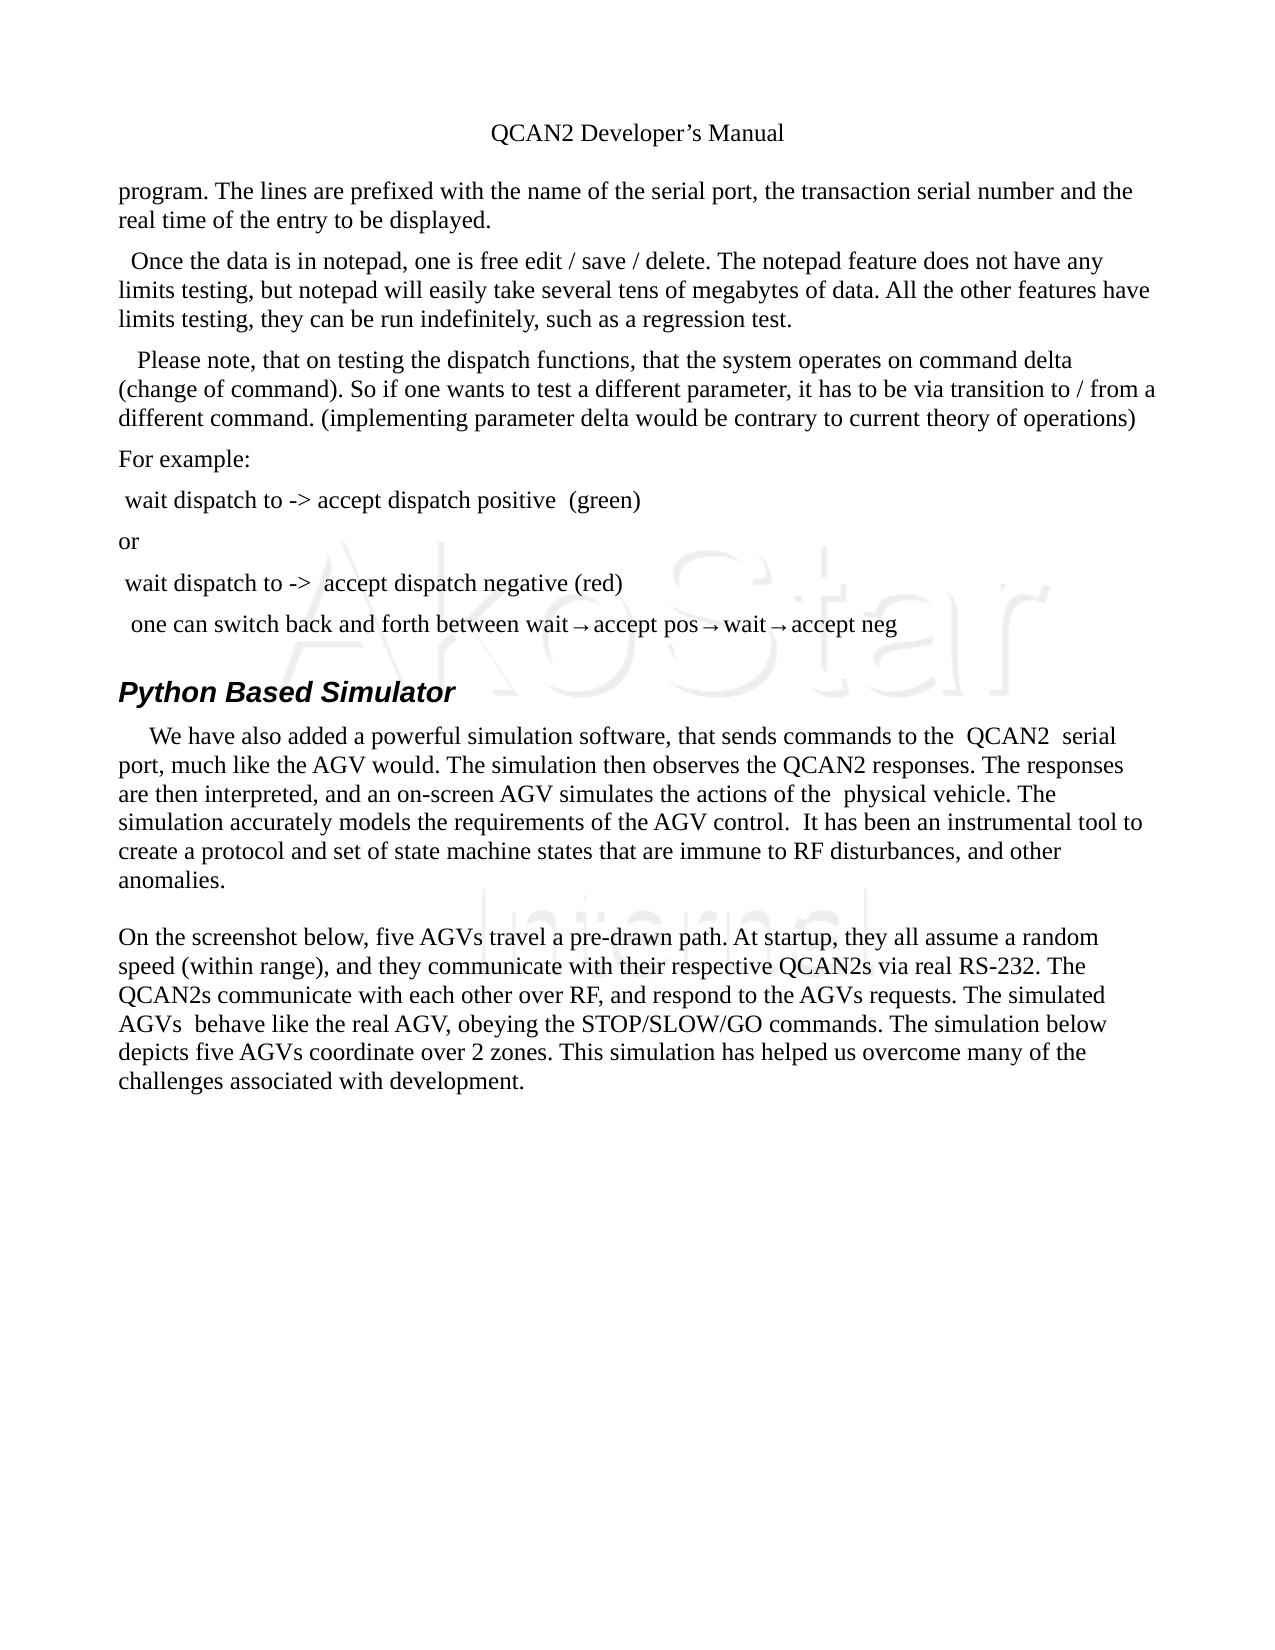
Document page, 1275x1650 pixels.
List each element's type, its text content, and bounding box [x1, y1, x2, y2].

picture [237, 1095, 1038, 1225]
text wait dispatch to -> accept dispatch negative (red) [118, 568, 1157, 596]
text Please note, that on testing the dispatch functions, that the system operates on command delta (change of command). So if one wants to test a different parameter, it has to be via transition to / from a different command. (implementing parameter delta would be contrary to current theory of operations) [118, 345, 1157, 431]
picture [237, 638, 1038, 675]
picture [237, 555, 1038, 568]
picture [237, 431, 1038, 444]
text On the screenshot below, five AGVs travel a pre-drawn path. At startup, they all assume a random speed (within range), and they communicate with their respective QCAN2s via real RS-232. The QCAN2s communicate with each other over RF, and respond to the AGVs requests. The simulated AGVs behave like the real AGV, obeying the STOP/SLOW/GO commands. The simulation below depicts five AGVs coordinate over 2 zones. This simulation has helped us overcome many of the challenges associated with development. [118, 922, 1157, 1095]
subtitle Python Based Simulator [118, 675, 1157, 709]
text or [118, 526, 1157, 555]
picture [237, 514, 1038, 526]
picture [237, 596, 1038, 609]
text one can switch back and forth between wait→accept pos→wait→accept neg [118, 609, 1157, 638]
picture [237, 473, 1038, 485]
text program. The lines are prefixed with the name of the serial port, the transaction serial number and the real time of the entry to be displayed. [118, 176, 1157, 234]
text Once the data is in notepad, one is free edit / save / delete. The notepad feature does not have any limits testing, but notepad will easily take several tens of megabytes of data. All the other features have limits testing, they can be run indefinitely, such as a regression test. [118, 246, 1157, 333]
text For example: [118, 444, 1157, 473]
picture [237, 894, 1038, 922]
text We have also added a powerful simulation software, that sends commands to the QCAN2 serial port, much like the AGV would. The simulation then observes the QCAN2 responses. The responses are then interpreted, and an on-screen AGV simulates the actions of the physical vehicle. The simulation accurately models the requirements of the AGV control. It has been an instrumental tool to create a protocol and set of state machine states that are immune to RF disturbances, and other anomalies. [118, 721, 1157, 894]
text wait dispatch to -> accept dispatch positive (green) [118, 485, 1157, 514]
picture [237, 709, 1038, 721]
